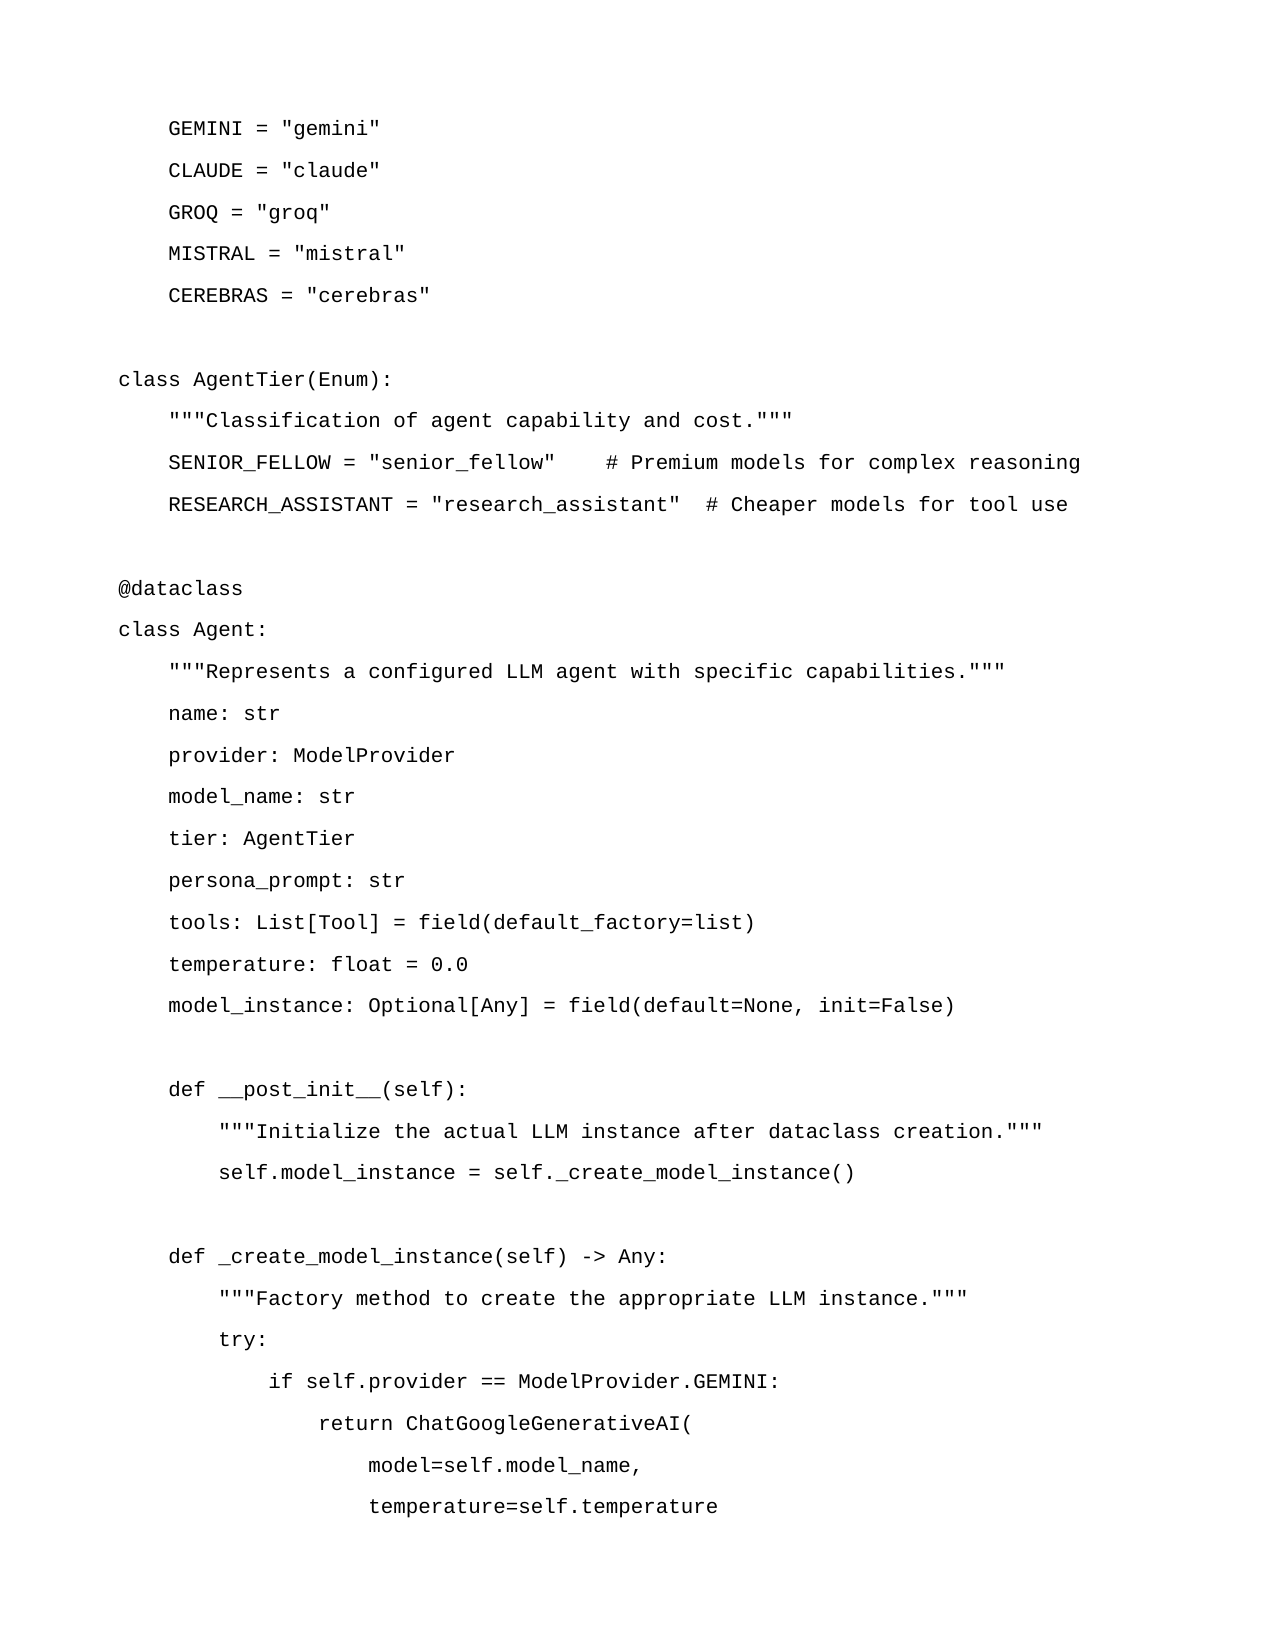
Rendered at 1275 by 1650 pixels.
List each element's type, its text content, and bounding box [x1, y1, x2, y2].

text def _create_model_instance(self) -> Any: [118, 1246, 1157, 1269]
text RESEARCH_ASSISTANT = "research_assistant" # Cheaper models for tool use [118, 494, 1157, 518]
text """Classification of agent capability and cost.""" [118, 411, 1157, 434]
text SENIOR_FELLOW = "senior_fellow" # Premium models for complex reasoning [118, 452, 1157, 476]
text temperature: float = 0.0 [118, 953, 1157, 977]
text """Initialize the actual LLM instance after dataclass creation.""" [118, 1121, 1157, 1144]
text if self.provider == ModelProvider.GEMINI: [118, 1371, 1157, 1395]
text persona_prompt: str [118, 870, 1157, 894]
text model_name: str [118, 786, 1157, 810]
text tier: AgentTier [118, 828, 1157, 852]
text class AgentTier(Enum): [118, 369, 1157, 392]
text return ChatGoogleGenerativeAI( [118, 1413, 1157, 1437]
text name: str [118, 703, 1157, 727]
text MISTRAL = "mistral" [118, 243, 1157, 267]
text temperature=self.temperature [118, 1497, 1157, 1520]
text class Agent: [118, 619, 1157, 643]
text tools: List[Tool] = field(default_factory=list) [118, 912, 1157, 935]
text model_instance: Optional[Any] = field(default=None, init=False) [118, 995, 1157, 1019]
text model=self.model_name, [118, 1455, 1157, 1478]
text GROQ = "groq" [118, 202, 1157, 225]
text """Factory method to create the appropriate LLM instance.""" [118, 1288, 1157, 1311]
text try: [118, 1329, 1157, 1353]
text CEREBRAS = "cerebras" [118, 285, 1157, 309]
text """Represents a configured LLM agent with specific capabilities.""" [118, 661, 1157, 685]
text CLAUDE = "claude" [118, 160, 1157, 183]
text def __post_init__(self): [118, 1079, 1157, 1102]
text GEMINI = "gemini" [118, 118, 1157, 142]
text @dataclass [118, 578, 1157, 601]
text provider: ModelProvider [118, 745, 1157, 768]
text self.model_instance = self._create_model_instance() [118, 1162, 1157, 1186]
